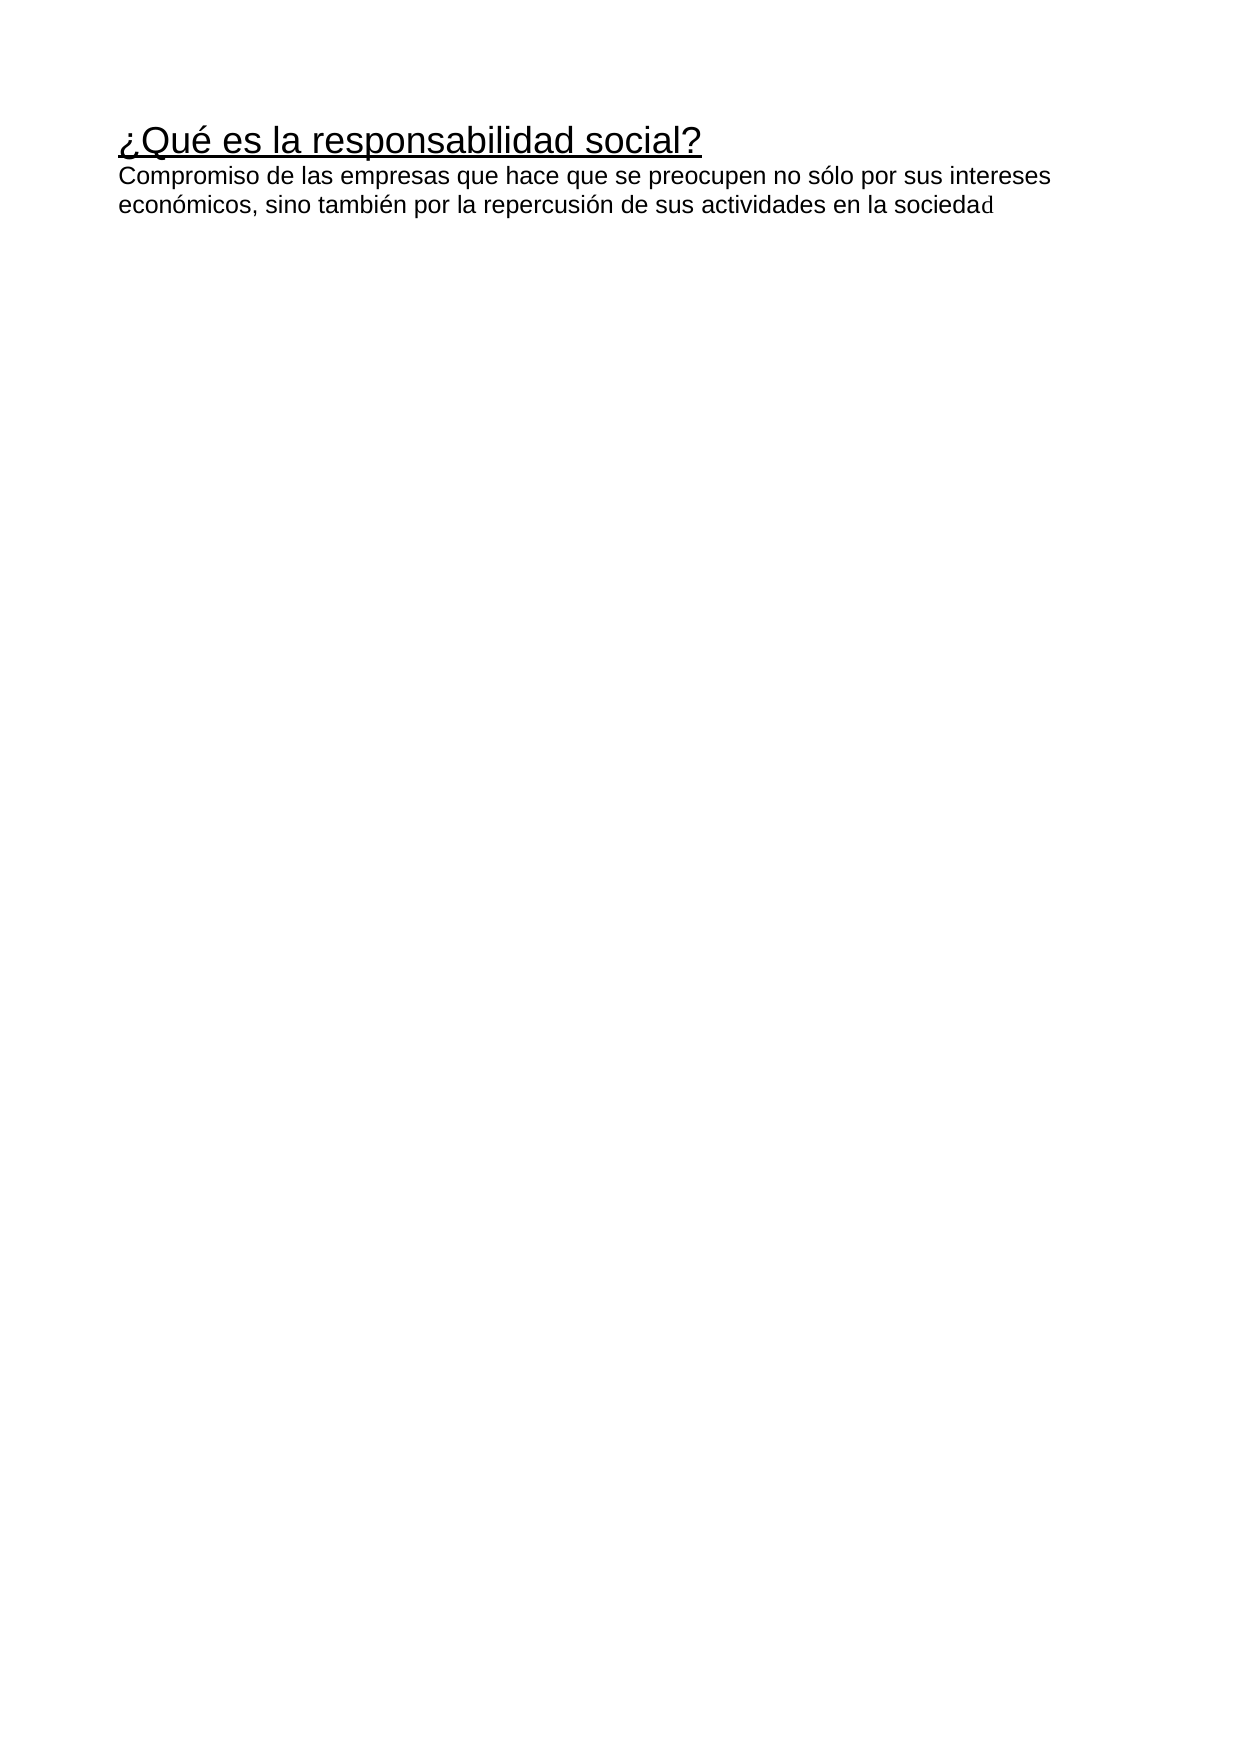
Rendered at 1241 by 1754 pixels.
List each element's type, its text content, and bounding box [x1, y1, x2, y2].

text Compromiso de las empresas que hace que se preocupen no sólo por sus intereses económicos, sino también por la repercusión de sus actividades en la sociedad [118, 161, 1122, 219]
text ¿Qué es la responsabilidad social? [118, 118, 1122, 161]
